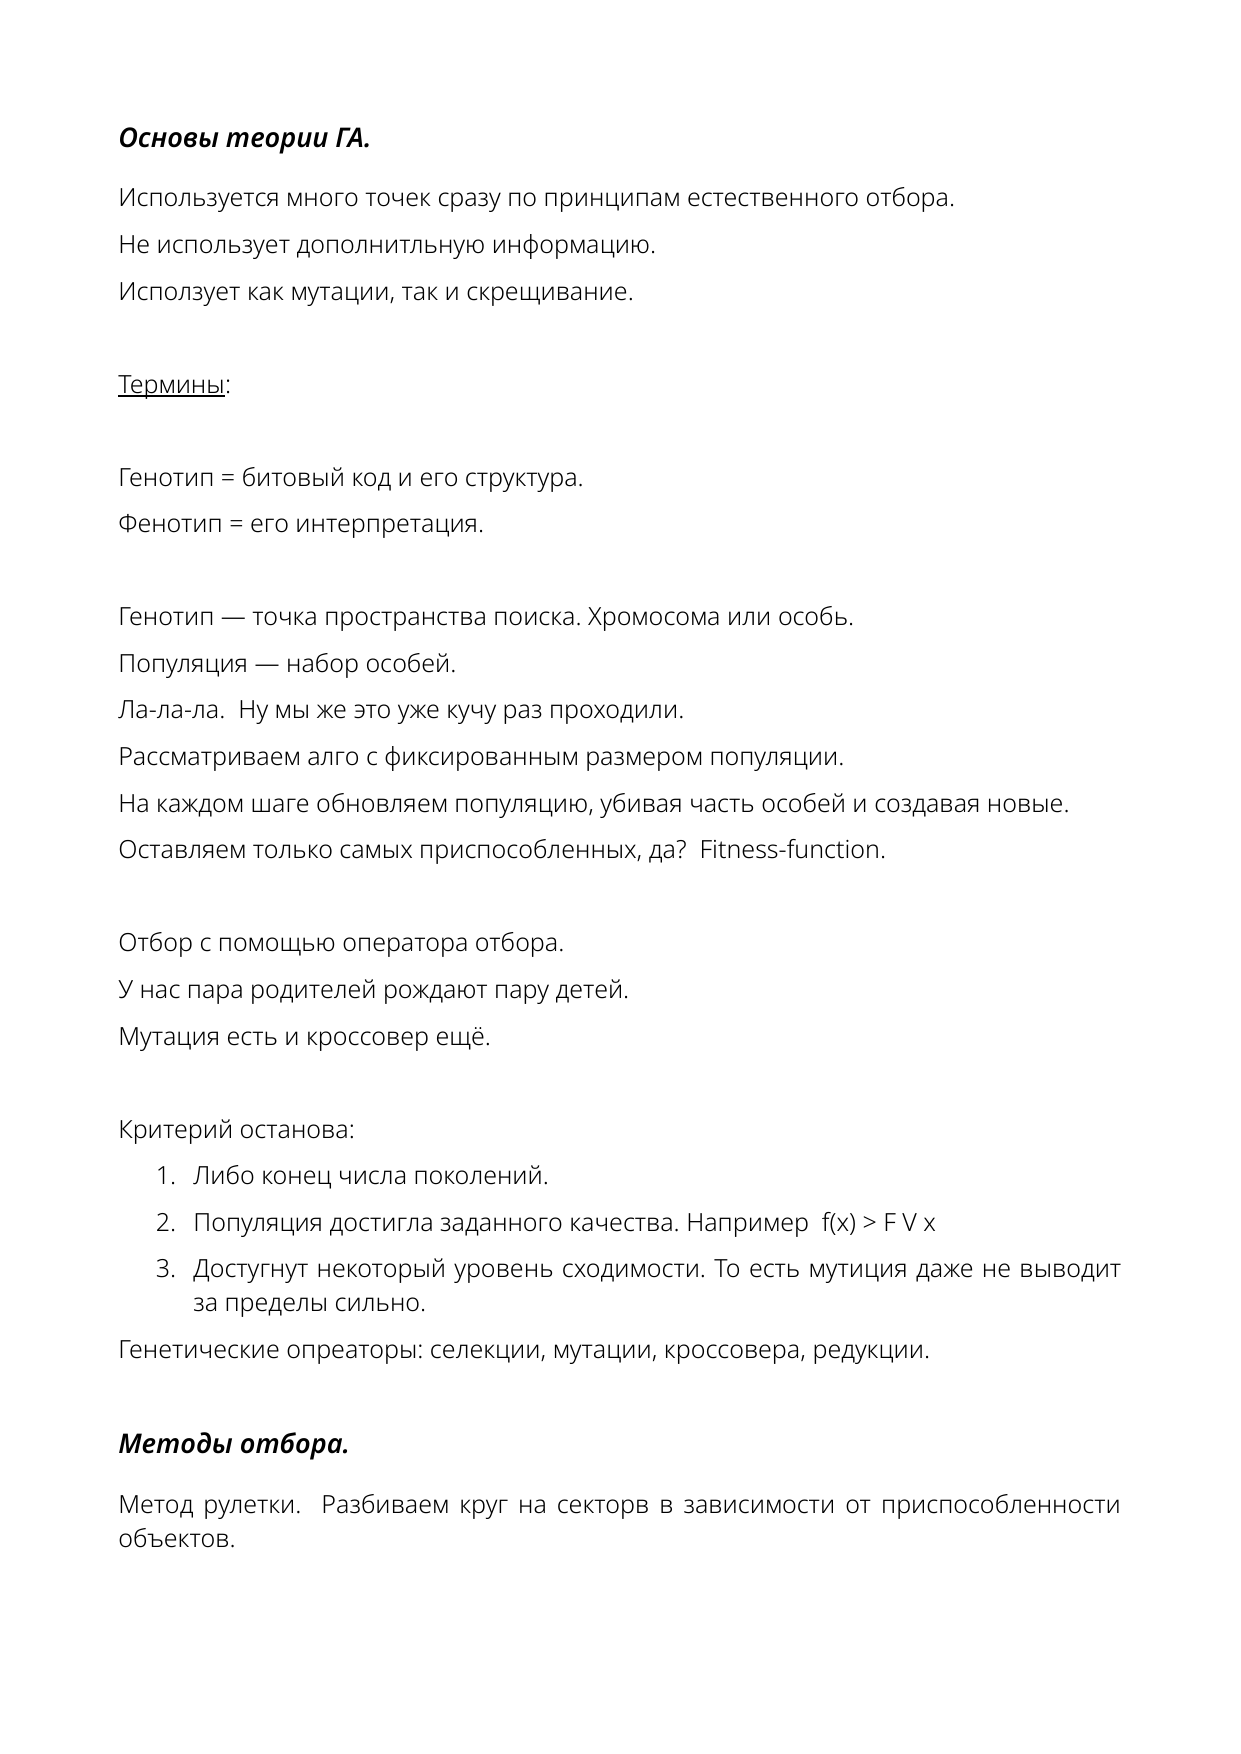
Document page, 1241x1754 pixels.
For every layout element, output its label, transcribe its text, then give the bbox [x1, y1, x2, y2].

text Ла-ла-ла. Ну мы же это уже кучу раз проходили. [118, 692, 1122, 726]
text Генетические опреаторы: селекции, мутации, кроссовера, редукции. [118, 1332, 1122, 1366]
text Исползует как мутации, так и скрещивание. [118, 273, 1122, 307]
subtitle Основы теории ГА. [118, 118, 1122, 155]
text Генотип = битовый код и его структура. [118, 459, 1122, 493]
text Фенотип = его интерпретация. [118, 506, 1122, 540]
text Метод рулетки. Разбиваем круг на секторв в зависимости от приспособленности объектов. [118, 1487, 1122, 1555]
list Достугнут некоторый уровень сходимости. То есть мутиция даже не выводит за пределы сильно. [156, 1251, 1122, 1319]
text На каждом шаге обновляем популяцию, убивая часть особей и создавая новые. [118, 785, 1122, 819]
text Мутация есть и кроссовер ещё. [118, 1018, 1122, 1052]
text Используется много точек сразу по принципам естественного отбора. [118, 180, 1122, 214]
text Термины: [118, 366, 1122, 400]
text Не использует дополнитльную информацию. [118, 227, 1122, 261]
list Либо конец числа поколений. [156, 1158, 1122, 1192]
list Популяция достигла заданного качества. Например f(x) > F V x [156, 1204, 1122, 1238]
text Отбор с помощью оператора отбора. [118, 925, 1122, 959]
text Оставляем только самых приспособленных, да? Fitness-function. [118, 832, 1122, 866]
text Генотип — точка пространства поиска. Хромосома или особь. [118, 599, 1122, 633]
text Критерий останова: [118, 1111, 1122, 1145]
text Популяция — набор особей. [118, 646, 1122, 680]
subtitle Методы отбора. [118, 1425, 1122, 1462]
text У нас пара родителей рождают пару детей. [118, 972, 1122, 1006]
text Рассматриваем алго с фиксированным размером популяции. [118, 739, 1122, 773]
